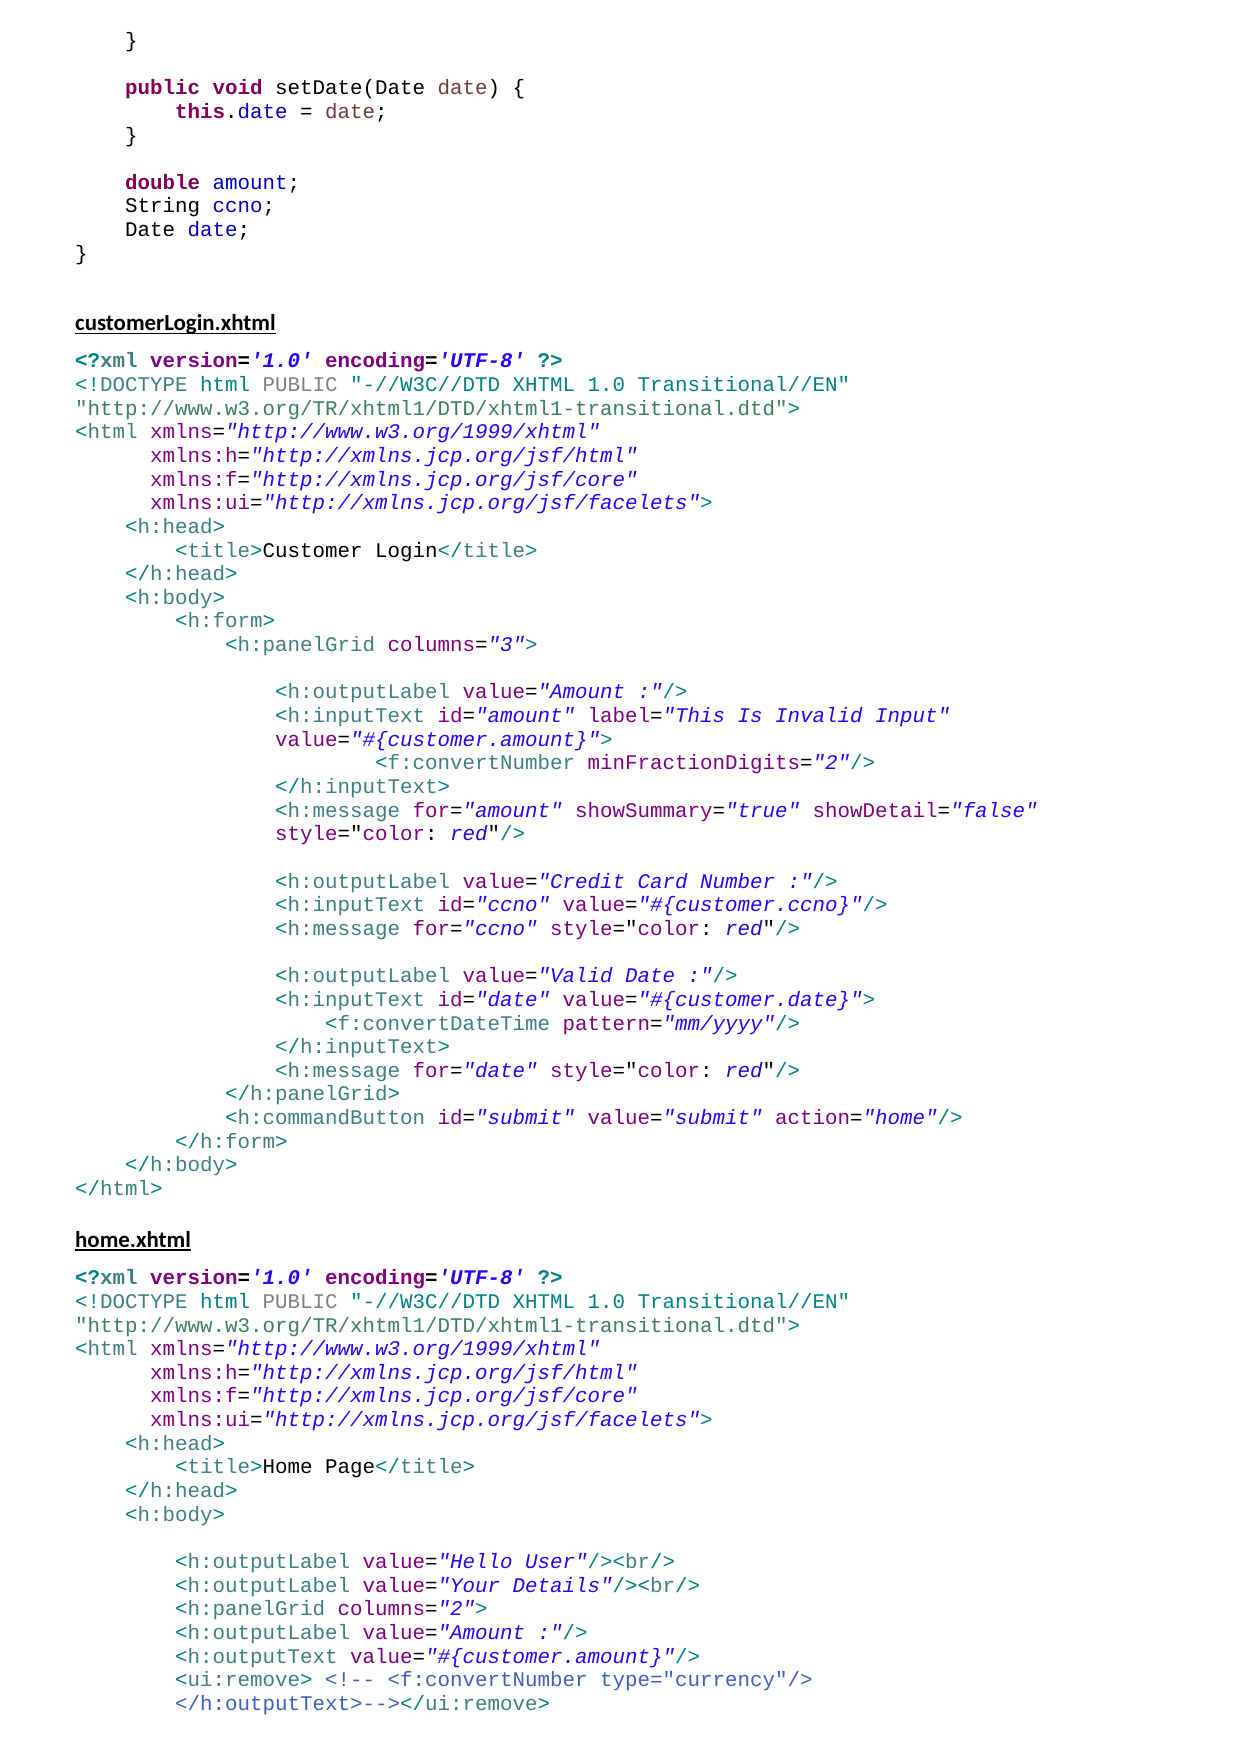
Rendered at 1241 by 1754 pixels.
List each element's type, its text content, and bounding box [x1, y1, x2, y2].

text <h:head> [75, 516, 1210, 539]
text <h:head> [75, 1433, 1210, 1456]
text <h:body> [75, 587, 1210, 611]
text <!DOCTYPE html PUBLIC "-//W3C//DTD XHTML 1.0 Transitional//EN" "http://www.w3.org/TR/xhtml1/DTD/xhtml1-transitional.dtd"> [75, 374, 1210, 421]
text } [75, 124, 1210, 148]
text <?xml version='1.0' encoding='UTF-8' ?> [75, 350, 1210, 374]
text xmlns:f="http://xmlns.jcp.org/jsf/core" [75, 1386, 1210, 1409]
text </h:inputText> [75, 1036, 1210, 1060]
text <h:message for="ccno" style="color: red"/> [75, 918, 1210, 942]
text <ui:remove> <!-- <f:convertNumber type="currency"/> [75, 1669, 1210, 1693]
text <h:form> [75, 611, 1210, 634]
text <f:convertNumber minFractionDigits="2"/> [75, 752, 1210, 776]
text <html xmlns="http://www.w3.org/1999/xhtml" [75, 1338, 1210, 1362]
text double amount; [75, 172, 1210, 196]
text this.date = date; [75, 101, 1210, 124]
text home.xhtml [75, 1225, 1210, 1253]
text <title>Customer Login</title> [75, 539, 1210, 563]
text <f:convertDateTime pattern="mm/yyyy"/> [75, 1012, 1210, 1036]
text <h:outputLabel value="Amount :"/> [75, 1622, 1210, 1646]
text </h:panelGrid> [75, 1083, 1210, 1107]
text customerLogin.xhtml [75, 308, 1210, 336]
text </html> [75, 1178, 1210, 1202]
text <h:panelGrid columns="2"> [75, 1598, 1210, 1622]
text </h:form> [75, 1131, 1210, 1154]
text xmlns:h="http://xmlns.jcp.org/jsf/html" [75, 445, 1210, 469]
text xmlns:ui="http://xmlns.jcp.org/jsf/facelets"> [75, 1409, 1210, 1433]
text <h:outputLabel value="Credit Card Number :"/> [75, 871, 1210, 894]
text <h:inputText id="date" value="#{customer.date}"> [75, 989, 1210, 1012]
text <h:outputLabel value="Hello User"/><br/> [75, 1551, 1210, 1575]
text <h:inputText id="ccno" value="#{customer.ccno}"/> [75, 894, 1210, 918]
text } [75, 243, 1210, 266]
text <h:message for="amount" showSummary="true" showDetail="false" style="color: red"/> [75, 800, 1210, 847]
text <h:message for="date" style="color: red"/> [75, 1060, 1210, 1083]
text <h:outputLabel value="Amount :"/> [75, 681, 1210, 705]
text </h:body> [75, 1154, 1210, 1178]
text <h:outputText value="#{customer.amount}"/> [75, 1646, 1210, 1669]
text public void setDate(Date date) { [75, 77, 1210, 101]
text <h:body> [75, 1504, 1210, 1527]
text <h:panelGrid columns="3"> [75, 634, 1210, 658]
text <h:outputLabel value="Valid Date :"/> [75, 965, 1210, 989]
text xmlns:f="http://xmlns.jcp.org/jsf/core" [75, 469, 1210, 492]
text xmlns:ui="http://xmlns.jcp.org/jsf/facelets"> [75, 492, 1210, 516]
text <!DOCTYPE html PUBLIC "-//W3C//DTD XHTML 1.0 Transitional//EN" "http://www.w3.org/TR/xhtml1/DTD/xhtml1-transitional.dtd"> [75, 1291, 1210, 1338]
text } [75, 30, 1210, 54]
text <title>Home Page</title> [75, 1456, 1210, 1480]
text <?xml version='1.0' encoding='UTF-8' ?> [75, 1267, 1210, 1291]
text </h:head> [75, 1480, 1210, 1504]
text xmlns:h="http://xmlns.jcp.org/jsf/html" [75, 1362, 1210, 1386]
text </h:head> [75, 563, 1210, 587]
text <h:commandButton id="submit" value="submit" action="home"/> [75, 1107, 1210, 1131]
text </h:inputText> [75, 776, 1210, 800]
text <html xmlns="http://www.w3.org/1999/xhtml" [75, 421, 1210, 445]
text Date date; [75, 219, 1210, 243]
text String ccno; [75, 196, 1210, 219]
text <h:outputLabel value="Your Details"/><br/> [75, 1575, 1210, 1598]
text </h:outputText>--></ui:remove> [75, 1693, 1210, 1717]
text <h:inputText id="amount" label="This Is Invalid Input" value="#{customer.amount}"> [75, 705, 1210, 752]
